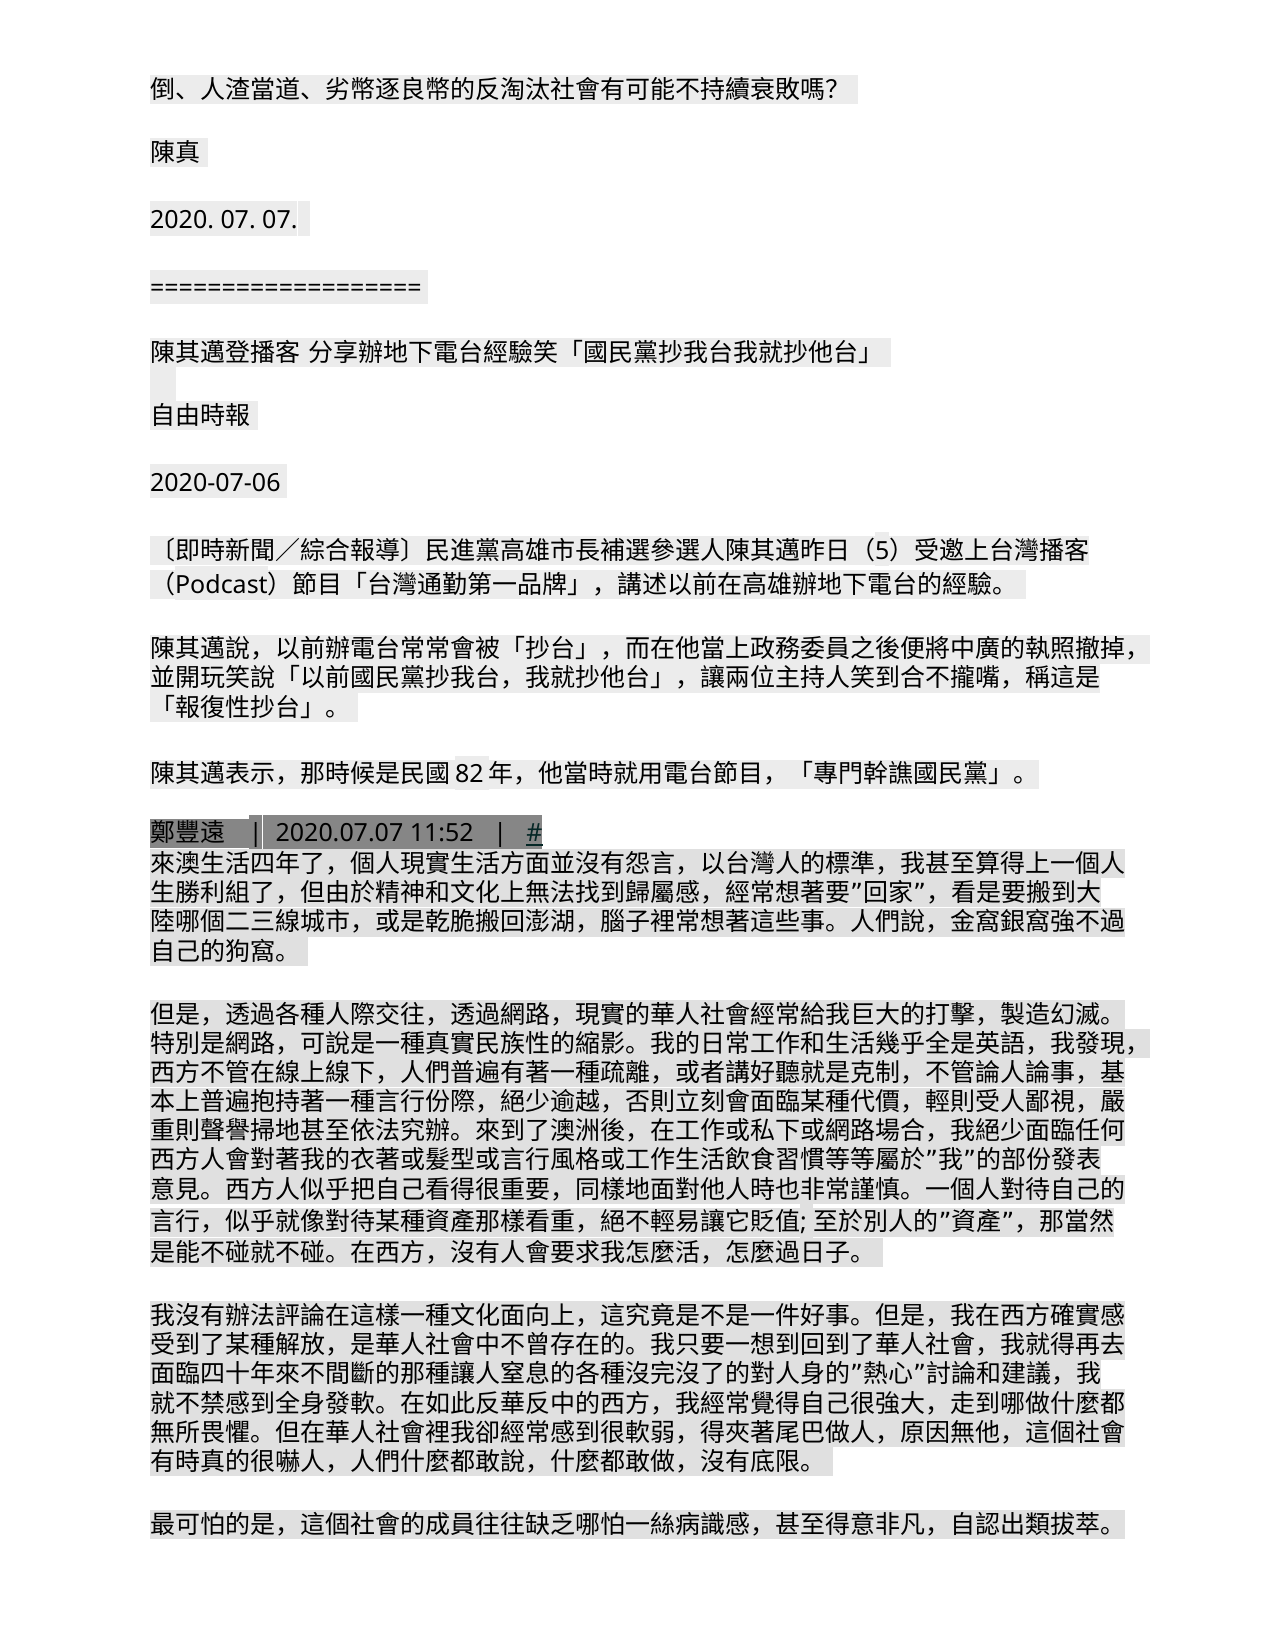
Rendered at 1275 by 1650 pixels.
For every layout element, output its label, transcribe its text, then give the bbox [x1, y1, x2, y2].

text 陳G邁經常說，自己很早就反抗國民黨，這根本就是活見鬼，完全一派謊言。 他最近還說，他早在1993年就辦過地下電台，「專門幹譙國民黨」，遭到抄台，所以當他掌權後，就馬上撤銷國民黨的中廣執照，做為報復。 今天如果是藍營的人如此公報私仇，那些冒牌的社運人士和親綠學者們肯定會馬上跳出來高舉民主自由大旗，鳴鼓攻之。但是，人渣黨這樣講、這樣做，它媽的卻反而成為美事一樁。 另一方面，地下電台是什麼？地下電台就是非法電台，撒謊造謠挑撥族群仇恨兼賣藥，是民進黨的一個污點，幾時居然變成「反抗國民黨」的偉大事業？ 更可恥的是，陳G邁的父親陳哲男本身就是國民黨的大貪官，難道他的地下電台是在「幹譙」自己的父親？陳哲男是1992年年底被國民黨開除黨籍，1993年旋即投靠民進黨，長袖善舞，獲得阿扁重用，從此如魚得水，一路飛黃騰達，展開貪瀆大業。 也就是說，在1993年之前，陳家根本就是國民黨的地方派系，陳G邁之所謂「早在 」1993年便已「勇敢」地 「幹譙國民黨」、「反抗國民黨」的說法，他媽的說得通嗎？真是很無恥。 套句民進黨最愛指控他人的話，陳家根本就是「黨國餘孽」，看準風向，搖身一變，由藍轉綠，從此吃香喝辣，貪婪無度。目前的綠營及其熱烈支持者裏頭，百分之九十九就是這一類人，是利益決定了他們的顏色，而非善惡是非。 陳G邁之所謂「幹譙國民黨」的「豐功偉業」之一，就是在選前一刻召開記者會，抹黑一位教育界的人格者黃俊英，栽贓說他賄選，從此陳菊便步步高升，一併提拔了一大堆貪官污吏。 台灣社會真的是很病態，為惡者坐擁權位，貪婪無度，為所欲為，良善正直者諸如韓國瑜，卻反而被抹黑成臭不可聞的過街老鼠，人人鄙視，人人喊打。你覺得這樣一個善惡黑白顛倒、人渣當道、劣幣逐良幣的反淘汰社會有可能不持續衰敗嗎？ 陳真 2020. 07. 07. =================== 陳其邁登播客 分享辦地下電台經驗笑「國民黨抄我台我就抄他台」 自由時報 2020-07-06 〔即時新聞／綜合報導〕民進黨高雄市長補選參選人陳其邁昨日（5）受邀上台灣播客（Podcast）節目「台灣通勤第一品牌」，講述以前在高雄辦地下電台的經驗。 陳其邁說，以前辦電台常常會被「抄台」，而在他當上政務委員之後便將中廣的執照撤掉，並開玩笑說「以前國民黨抄我台，我就抄他台」，讓兩位主持人笑到合不攏嘴，稱這是「報復性抄台」。 陳其邁表示，那時候是民國82年，他當時就用電台節目，「專門幹譙國民黨」。 [150, 75, 1125, 790]
text 來澳生活四年了，個人現實生活方面並沒有怨言，以台灣人的標準，我甚至算得上一個人生勝利組了，但由於精神和文化上無法找到歸屬感，經常想著要”回家”，看是要搬到大陸哪個二三線城市，或是乾脆搬回澎湖，腦子裡常想著這些事。人們說，金窩銀窩強不過自己的狗窩。 但是，透過各種人際交往，透過網路，現實的華人社會經常給我巨大的打擊，製造幻滅。特別是網路，可說是一種真實民族性的縮影。我的日常工作和生活幾乎全是英語，我發現，西方不管在線上線下，人們普遍有著一種疏離，或者講好聽就是克制，不管論人論事，基本上普遍抱持著一種言行份際，絕少逾越，否則立刻會面臨某種代價，輕則受人鄙視，嚴重則聲譽掃地甚至依法究辦。來到了澳洲後，在工作或私下或網路場合，我絕少面臨任何西方人會對著我的衣著或髮型或言行風格或工作生活飲食習慣等等屬於”我”的部份發表意見。西方人似乎把自己看得很重要，同樣地面對他人時也非常謹慎。一個人對待自己的言行，似乎就像對待某種資產那樣看重，絕不輕易讓它貶值; 至於別人的”資產”，那當然是能不碰就不碰。在西方，沒有人會要求我怎麼活，怎麼過日子。 我沒有辦法評論在這樣一種文化面向上，這究竟是不是一件好事。但是，我在西方確實感受到了某種解放，是華人社會中不曾存在的。我只要一想到回到了華人社會，我就得再去面臨四十年來不間斷的那種讓人窒息的各種沒完沒了的對人身的”熱心”討論和建議，我就不禁感到全身發軟。在如此反華反中的西方，我經常覺得自己很強大，走到哪做什麼都無所畏懼。但在華人社會裡我卻經常感到很軟弱，得夾著尾巴做人，原因無他，這個社會有時真的很嚇人，人們什麼都敢說，什麼都敢做，沒有底限。 最可怕的是，這個社會的成員往往缺乏哪怕一絲病識感，甚至得意非凡，自認出類拔萃。 無數次聽到西方人談起華人圈子的這類習性時，最後都很”禮貌”地說: “你知道的，這只是一種文化差異。” 我知道在洋人版的英文裡，”文化”一字往往就是貶意。當他對某個國家或民族充滿鄙視時，就會禮貌地用文化差異來表達自己的不屑。很多人沒聽懂，還以為人家真的很多元心胸很開放咧，還會注意到彼此有文化差異，真是好棒棒，實際上人家根本就看不起你所屬的這個文化。 問題是，在這一個面向上，我們有什麼資格說他們錯了? [150, 849, 1125, 1574]
text 鄭豐遠 | 2020.07.07 11:52 | # [150, 815, 1125, 849]
